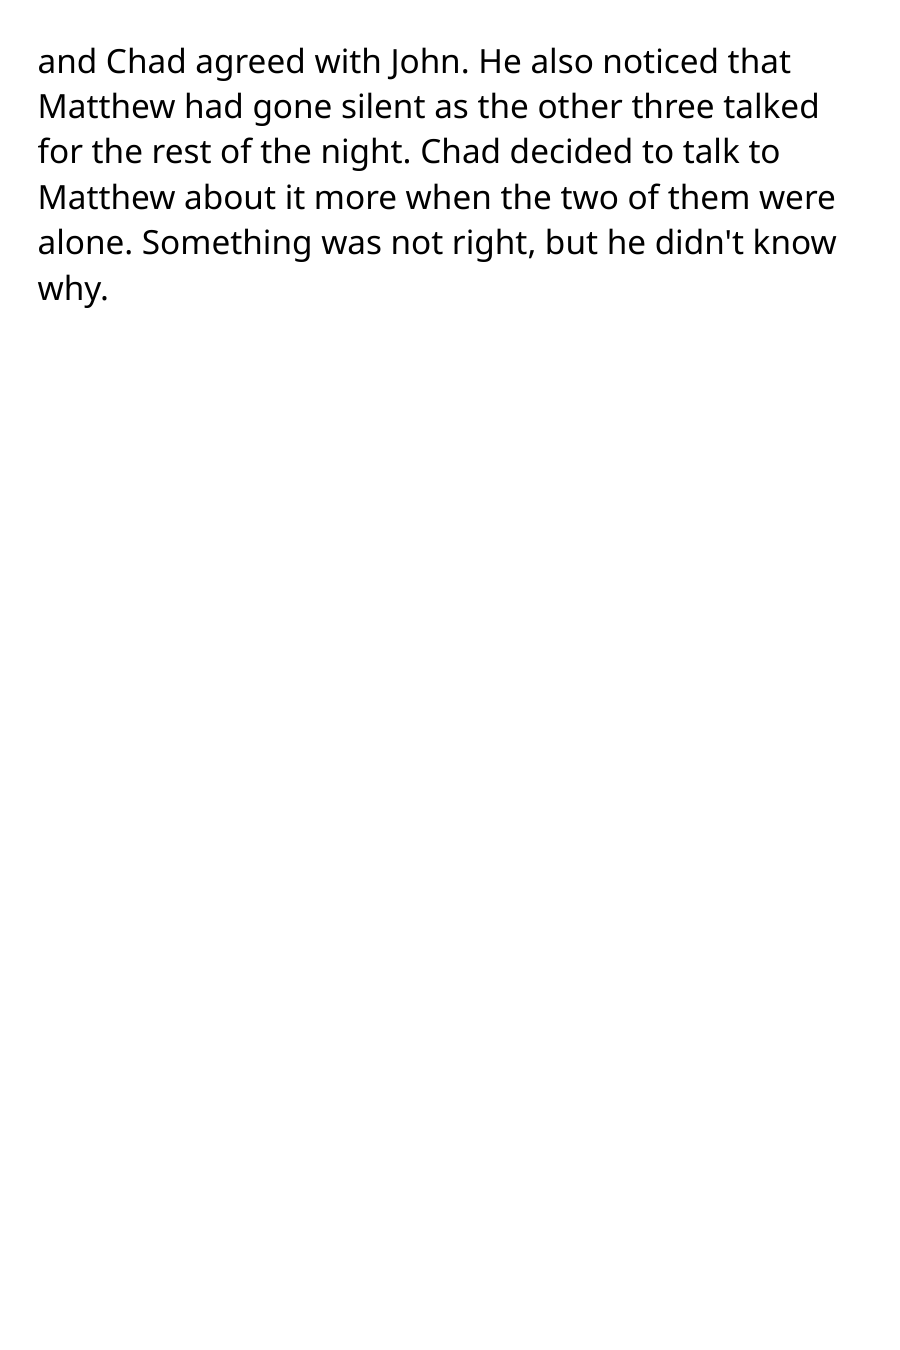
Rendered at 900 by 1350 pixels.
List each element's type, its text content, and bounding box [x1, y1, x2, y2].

text and Chad agreed with John. He also noticed that Matthew had gone silent as the other three talked for the rest of the night. Chad decided to talk to Matthew about it more when the two of them were alone. Something was not right, but he didn't know why. [37, 37, 862, 310]
